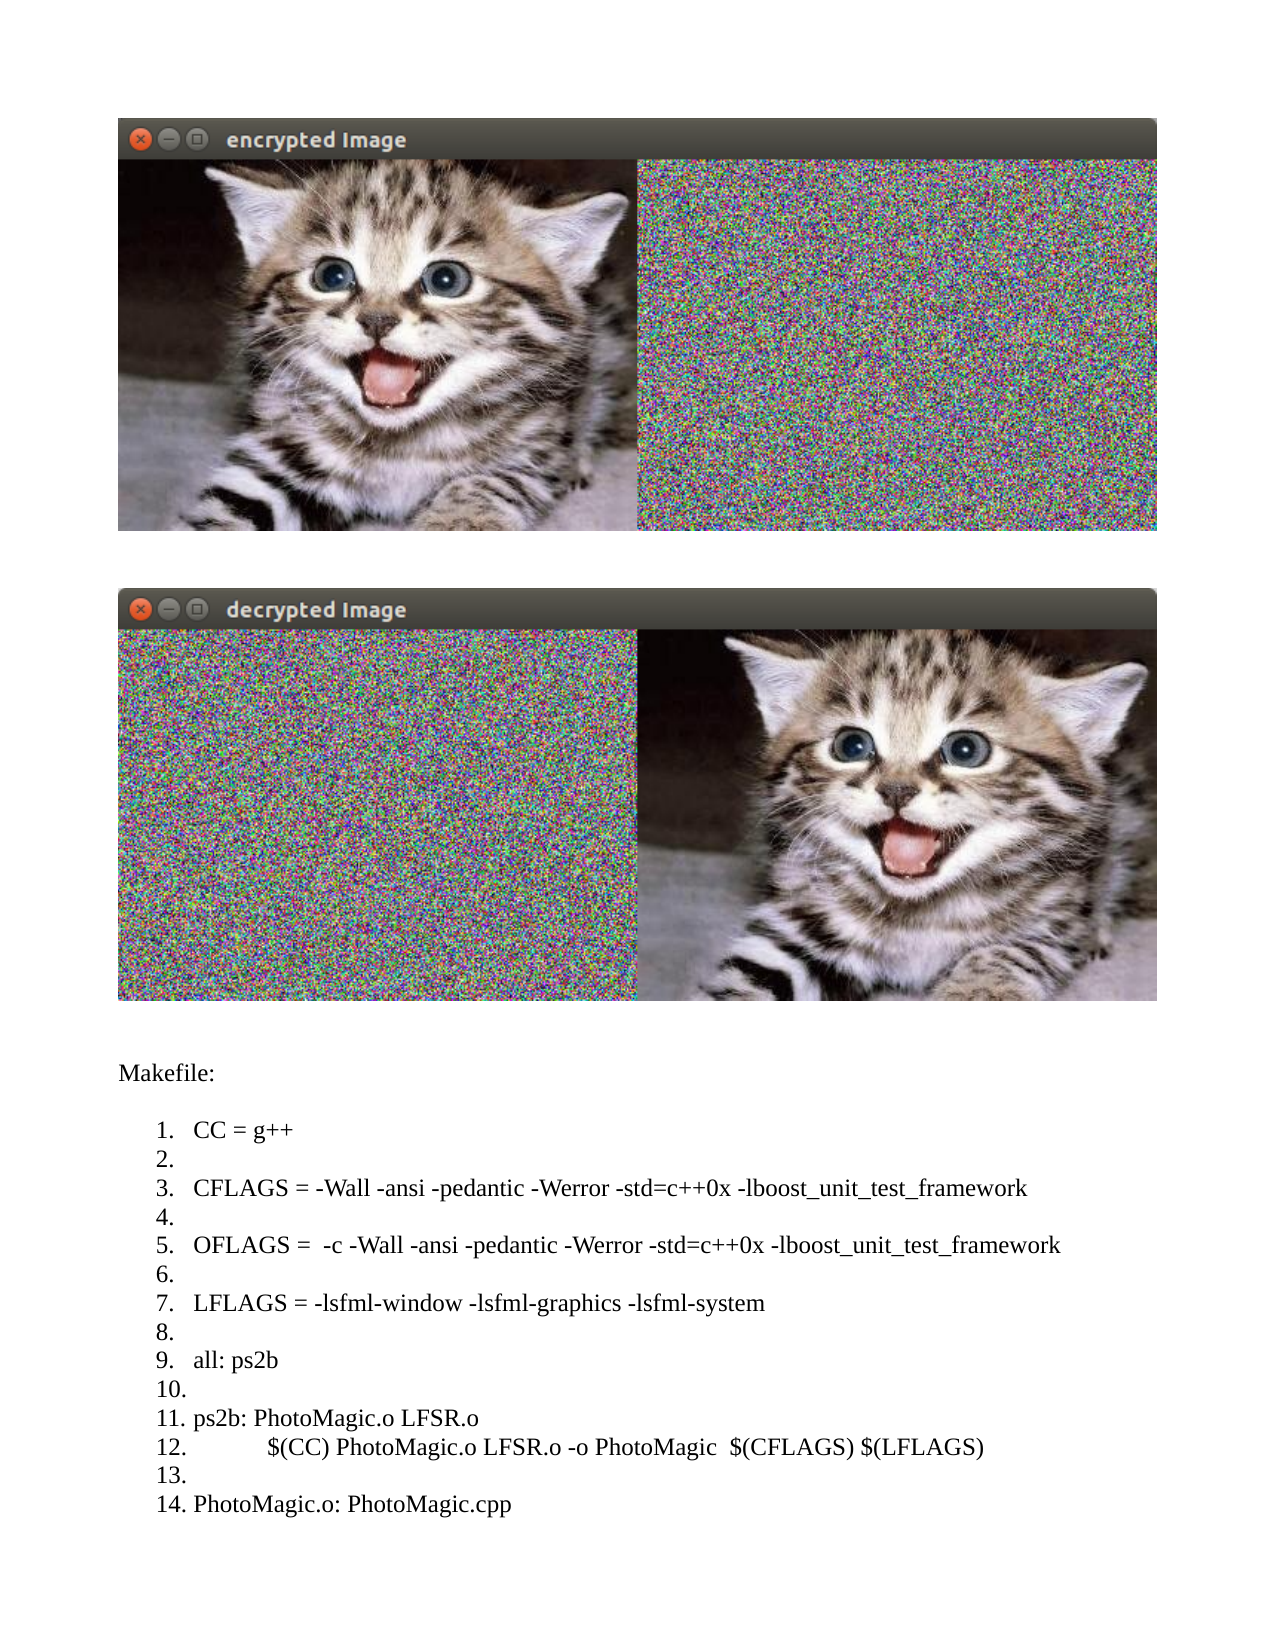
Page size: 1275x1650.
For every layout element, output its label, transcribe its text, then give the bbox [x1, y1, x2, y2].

list CC = g++ [156, 1116, 1157, 1144]
list $(CC) PhotoMagic.o LFSR.o -o PhotoMagic $(CFLAGS) $(LFLAGS) [156, 1432, 1157, 1461]
list all: ps2b [156, 1346, 1157, 1374]
list CFLAGS = -Wall -ansi -pedantic -Werror -std=c++0x -lboost_unit_test_framework [156, 1173, 1157, 1202]
list LFLAGS = -lsfml-window -lsfml-graphics -lsfml-system [156, 1288, 1157, 1317]
text Makefile: [118, 1058, 1157, 1087]
list OFLAGS = -c -Wall -ansi -pedantic -Werror -std=c++0x -lboost_unit_test_framework [156, 1231, 1157, 1259]
list ps2b: PhotoMagic.o LFSR.o [156, 1403, 1157, 1432]
list PhotoMagic.o: PhotoMagic.cpp [156, 1489, 1157, 1518]
